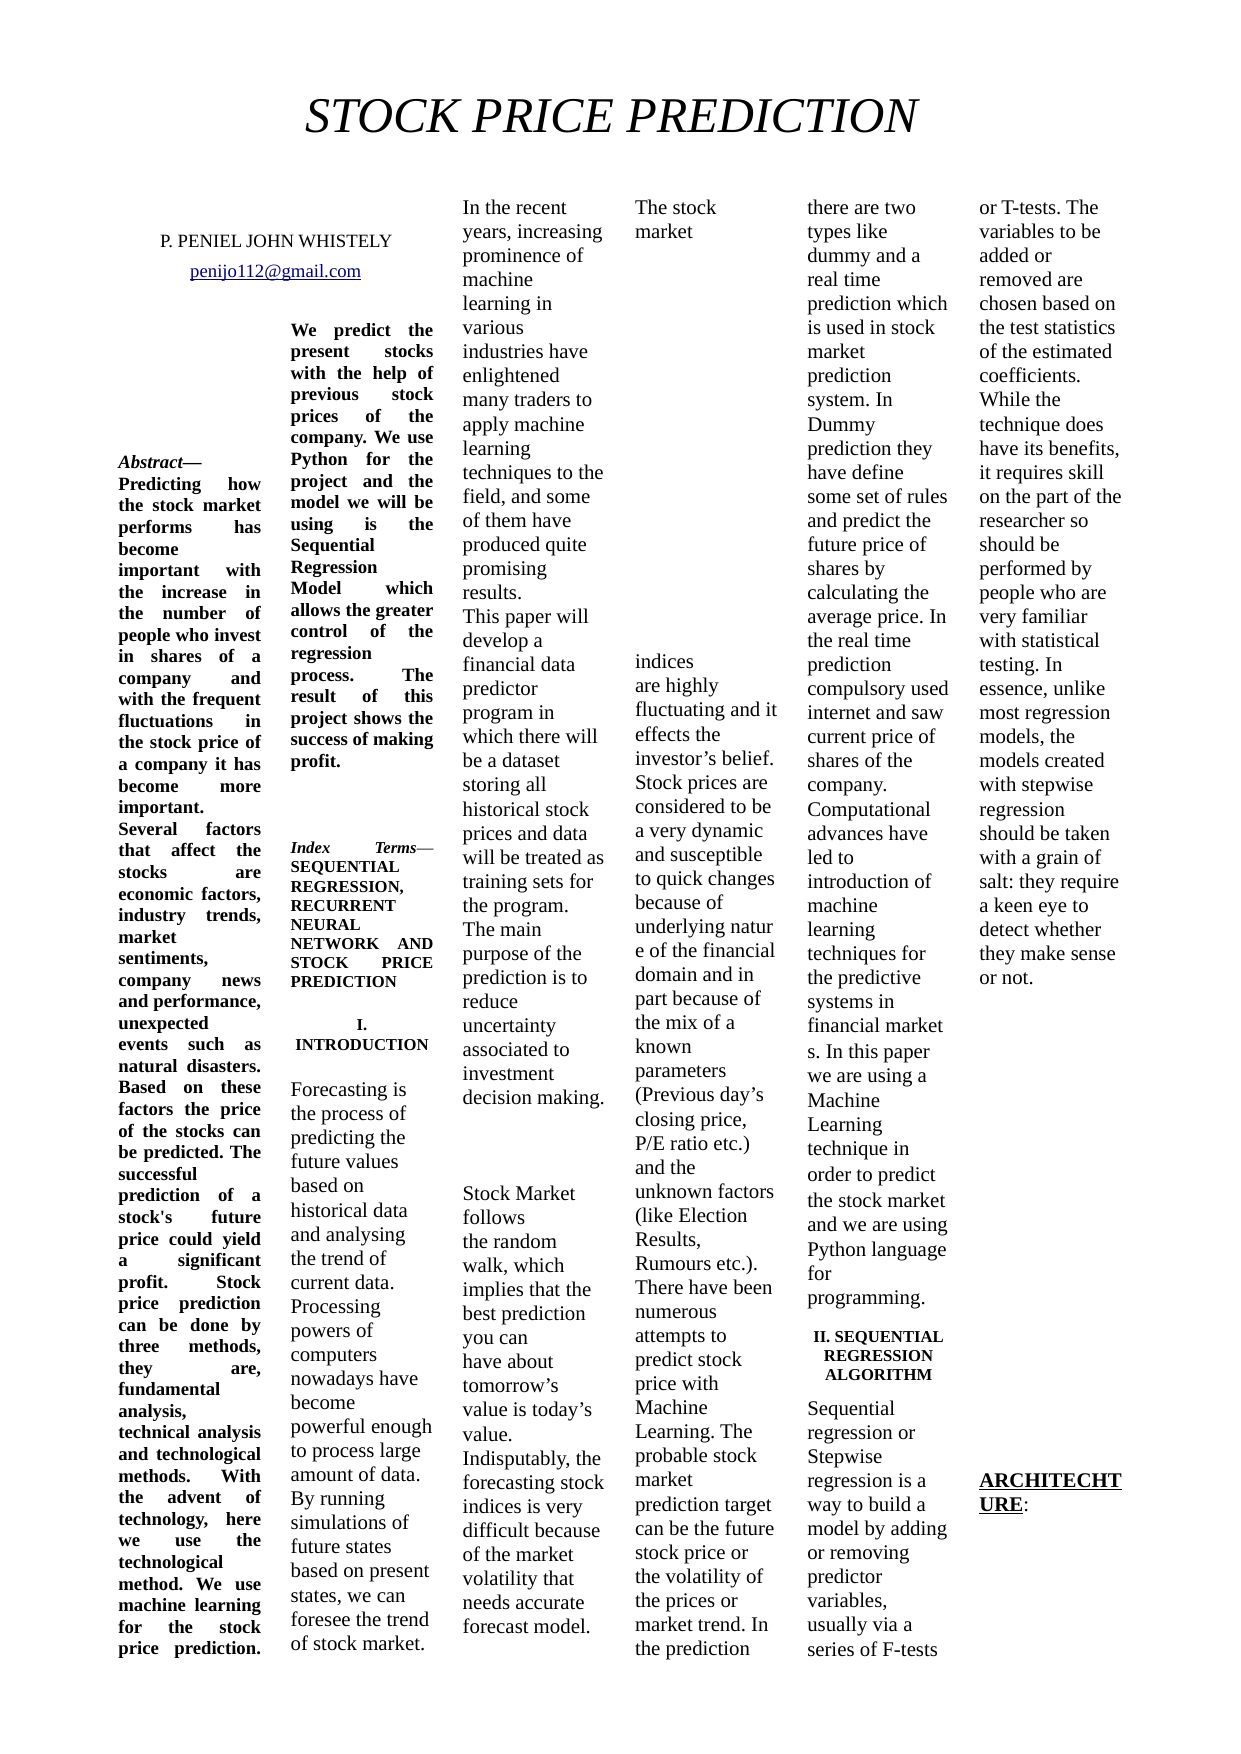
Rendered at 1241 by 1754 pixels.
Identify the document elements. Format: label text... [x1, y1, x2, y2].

text URE: [979, 1490, 1122, 1516]
text or T-tests. The variables to be added or removed are chosen based on the test statistics of the estimated coefficients. While the technique does have its benefits, it requires skill on the part of the researcher so should be performed by people who are very familiar with statistical testing. In essence, unlike most regression models, the models created with stepwise regression should be taken with a grain of salt: they require a keen eye to detect whether they make sense or not. [979, 195, 1122, 989]
text there are two types like dummy and a real time prediction which is used in stock market prediction system. In Dummy prediction they have define some set of rules and predict the future price of shares by calculating the average price. In the real time prediction compulsory used internet and saw current price of shares of the company. Computational advances have led to introduction of machine learning techniques for the predictive systems in financial markets. In this paper we are using a Machine Learning technique in order to predict the stock market and we are using Python language for programming. [807, 195, 950, 1309]
text The stock market [635, 195, 778, 243]
text II. SEQUENTIAL REGRESSION ALGORITHM [807, 1326, 950, 1384]
text Index Terms—SEQUENTIAL REGRESSION, RECURRENT NEURAL NETWORK AND STOCK PRICE PREDICTION [290, 838, 433, 991]
text Abstract—Predicting how the stock market performs has become important with the increase in the number of people who invest in shares of a company and with the frequent fluctuations in the stock price of a company it has become more important. Several factors that affect the stocks are economic factors, industry trends, market sentiments, company news and performance, unexpected events such as natural disasters. Based on these factors the price of the stocks can be predicted. The successful prediction of a stock's future price could yield a significant profit. Stock price prediction can be done by three methods, they are, fundamental analysis, technical analysis and technological methods. With the advent of technology, here we use the technological method. We use machine learning for the stock price prediction. [118, 451, 261, 1659]
text Sequential regression or Stepwise regression is a way to build a model by adding or removing predictor variables, usually via a series of F-tests [807, 1396, 950, 1661]
text We predict the present stocks with the help of previous stock prices of the company. We use Python for the project and the model we will be using is the Sequential Regression Model which allows the greater control of the regression process. The result of this project shows the success of making profit. [290, 318, 433, 771]
text penijo112@gmail.com [118, 260, 433, 282]
text indices are highly fluctuating and it effects the investor’s belief. Stock prices are considered to be a very dynamic and susceptible to quick changes because of underlying nature of the financial domain and in part because of the mix of a known parameters (Previous day’s closing price, P/E ratio etc.) and the unknown factors (like Election Results, Rumours etc.). There have been numerous attempts to predict stock price with Machine Learning. The probable stock market prediction target can be the future stock price or the volatility of the prices or market trend. In the prediction [635, 649, 778, 1660]
text In the recent years, increasing prominence of machine learning in various industries have enlightened many traders to apply machine learning techniques to the field, and some of them have produced quite promising results. This paper will develop a financial data predictor program in which there will be a dataset storing all historical stock prices and data will be treated as training sets for the program. The main purpose of the prediction is to reduce uncertainty associated to investment decision making. [462, 195, 605, 1109]
text ARCHITECHT [979, 1468, 1122, 1489]
text P. PENIEL JOHN WHISTELY [118, 228, 433, 252]
text I. INTRODUCTION [290, 1015, 433, 1053]
text Stock Market follows the random walk, which implies that the best prediction you can have about tomorrow’s value is today’s value. Indisputably, the forecasting stock indices is very difficult because of the market volatility that needs accurate forecast model. [462, 1181, 605, 1638]
text Forecasting is the process of predicting the future values based on historical data and analysing the trend of current data. Processing powers of computers nowadays have become powerful enough to process large amount of data. By running simulations of future states based on present states, we can foresee the trend of stock market. [290, 1077, 433, 1655]
